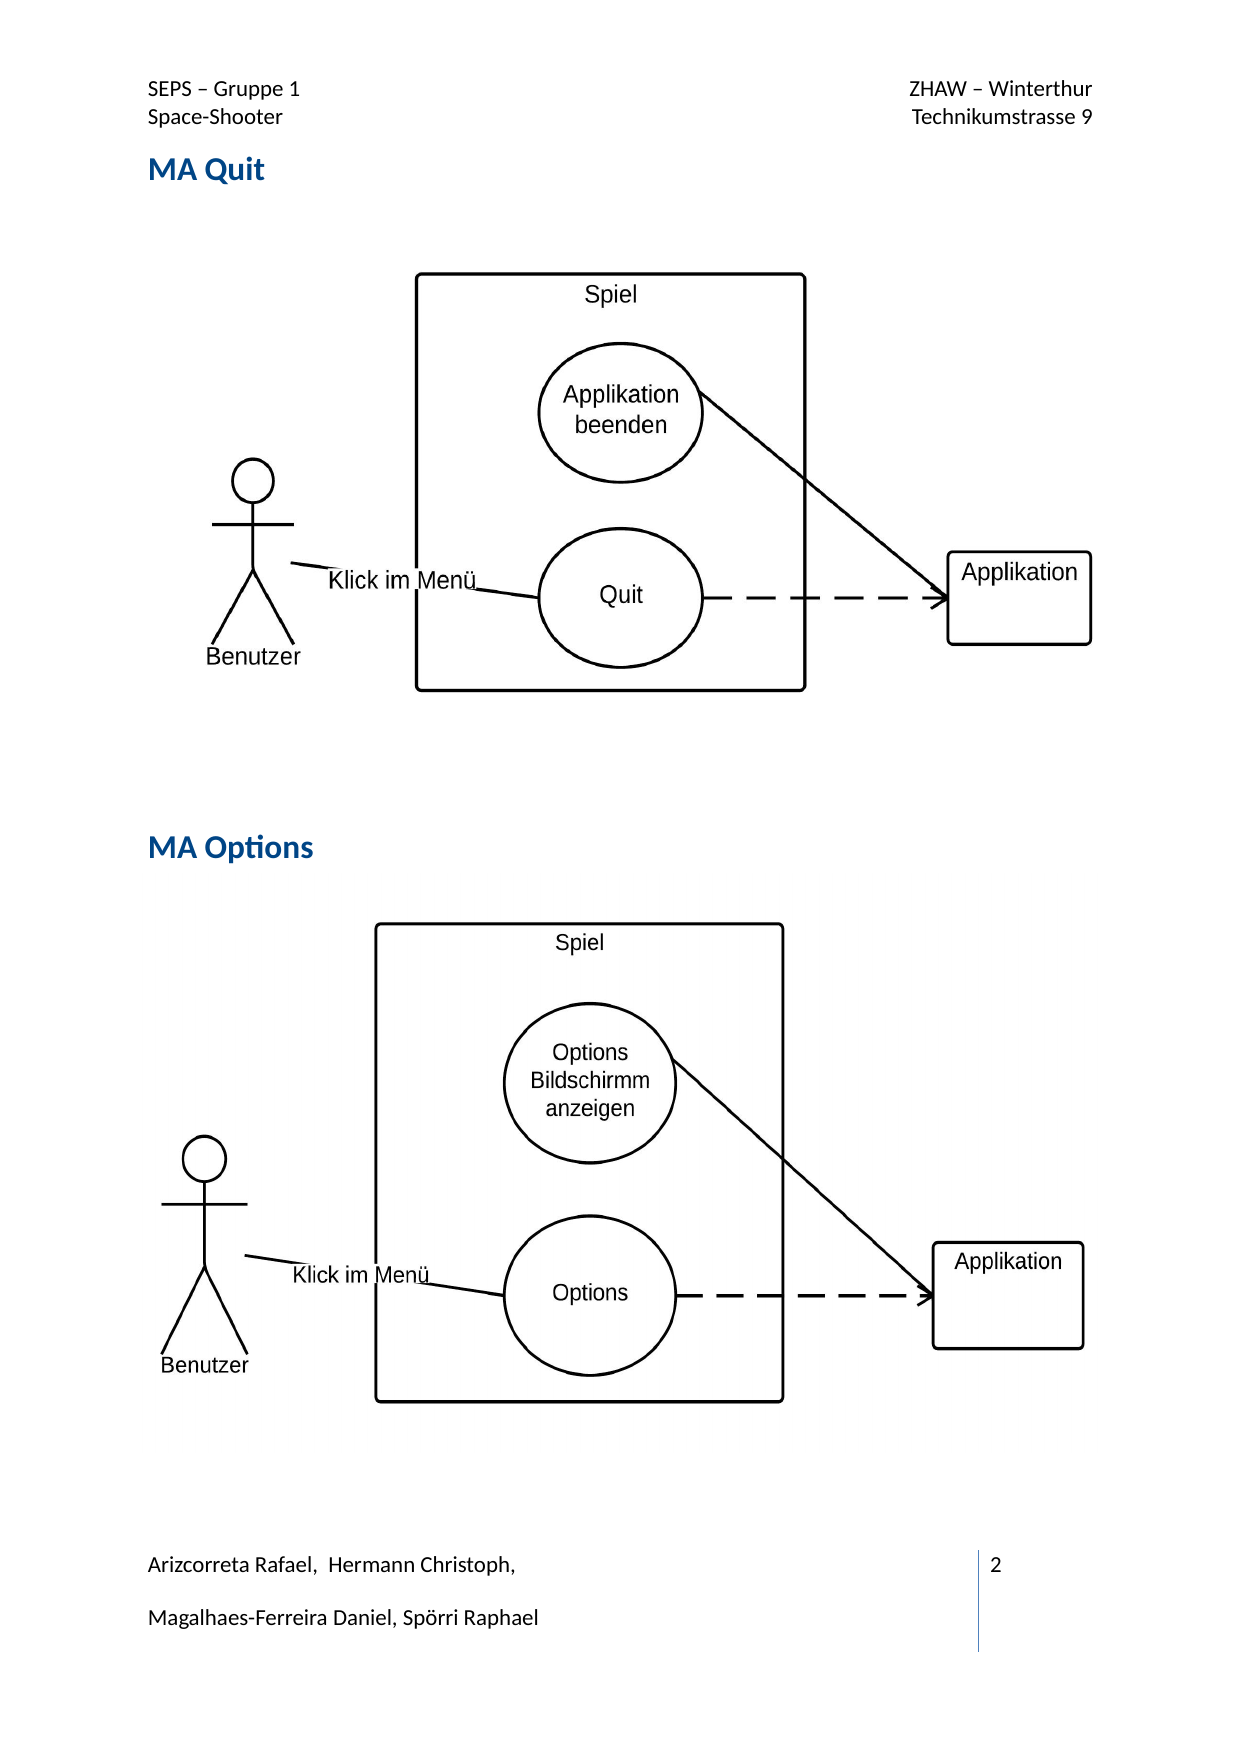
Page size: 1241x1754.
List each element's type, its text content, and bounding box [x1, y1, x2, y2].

subtitle MA Options [148, 826, 1093, 867]
picture [155, 208, 1144, 741]
picture [129, 873, 1111, 1453]
subtitle MA Quit [148, 148, 1093, 188]
